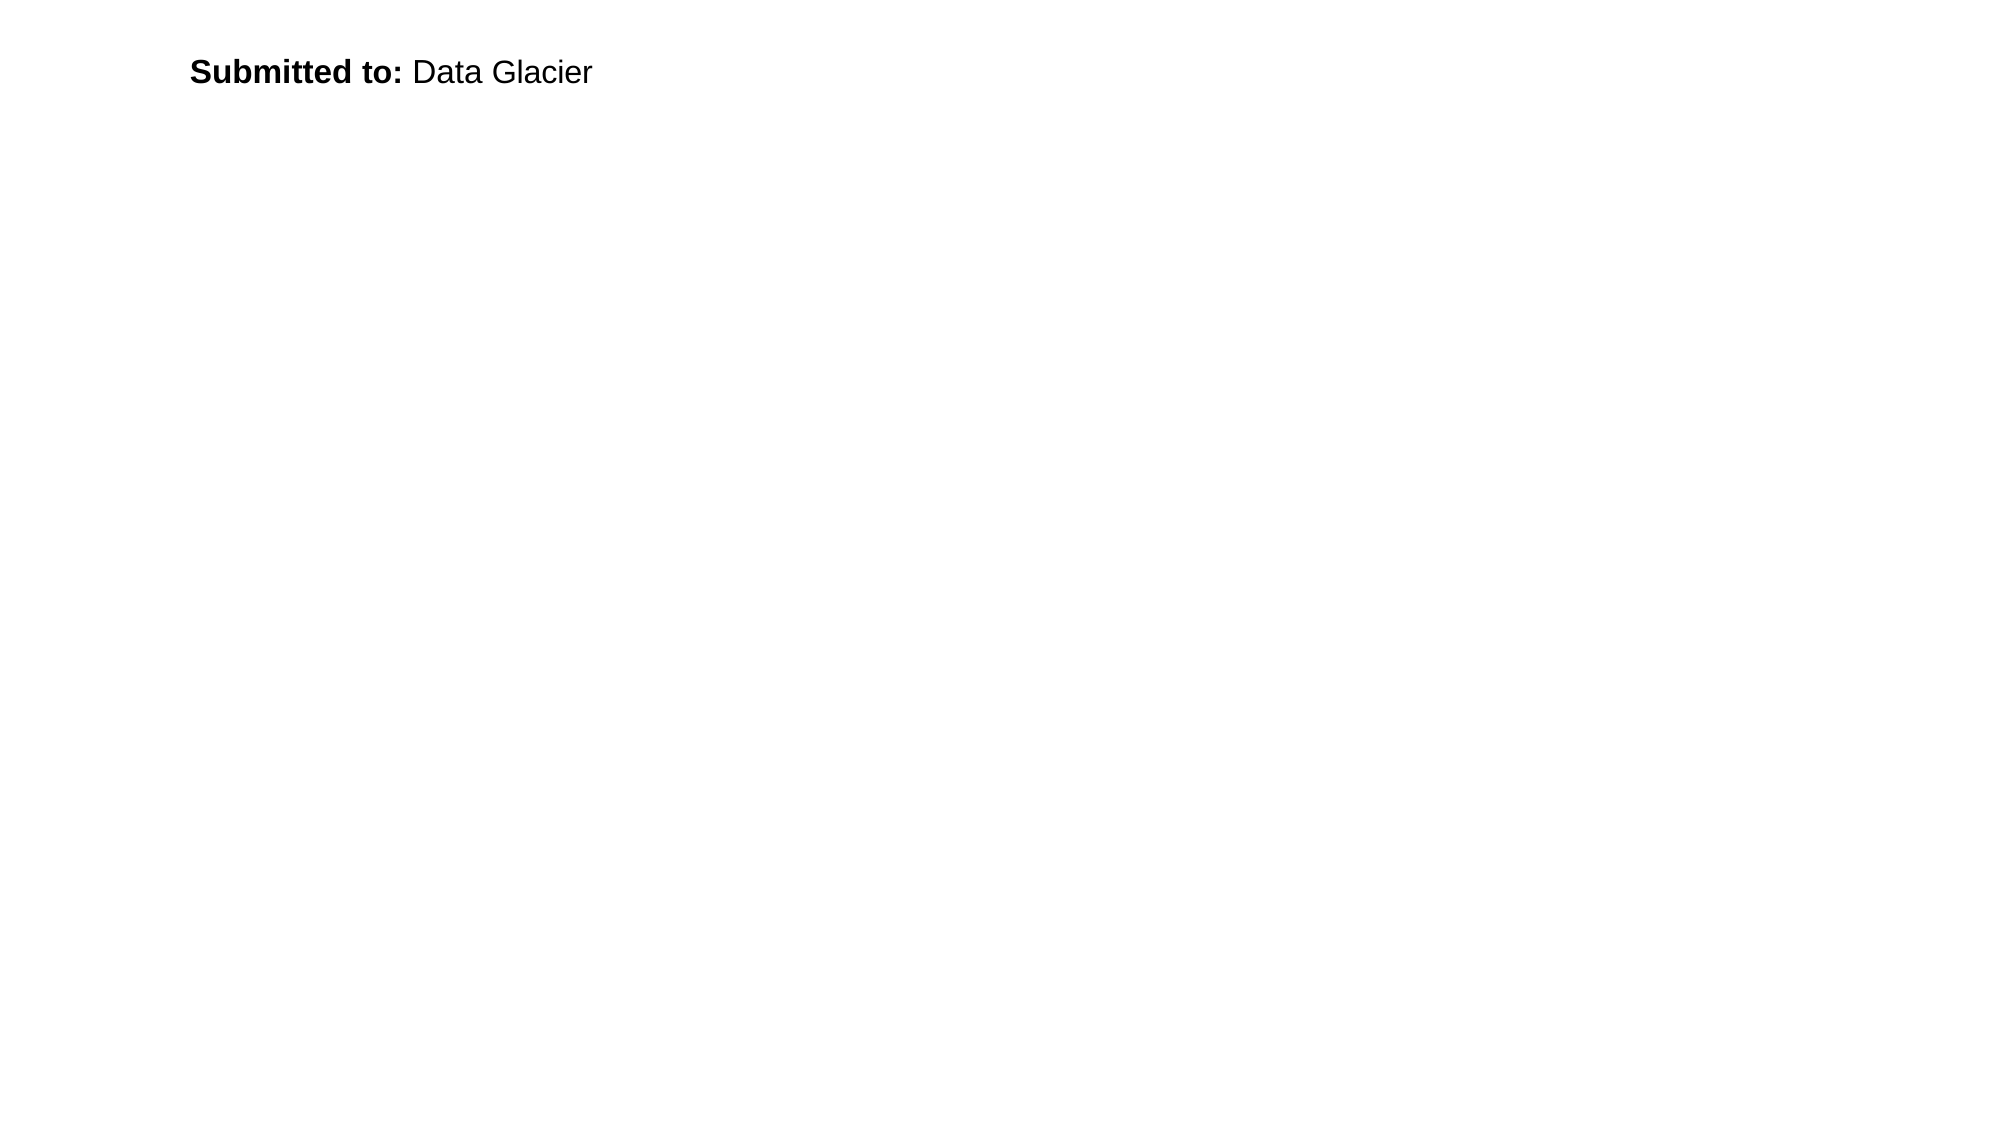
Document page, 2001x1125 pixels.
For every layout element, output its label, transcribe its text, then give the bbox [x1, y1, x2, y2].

text Submitted to: Data Glacier [189, 52, 1958, 91]
